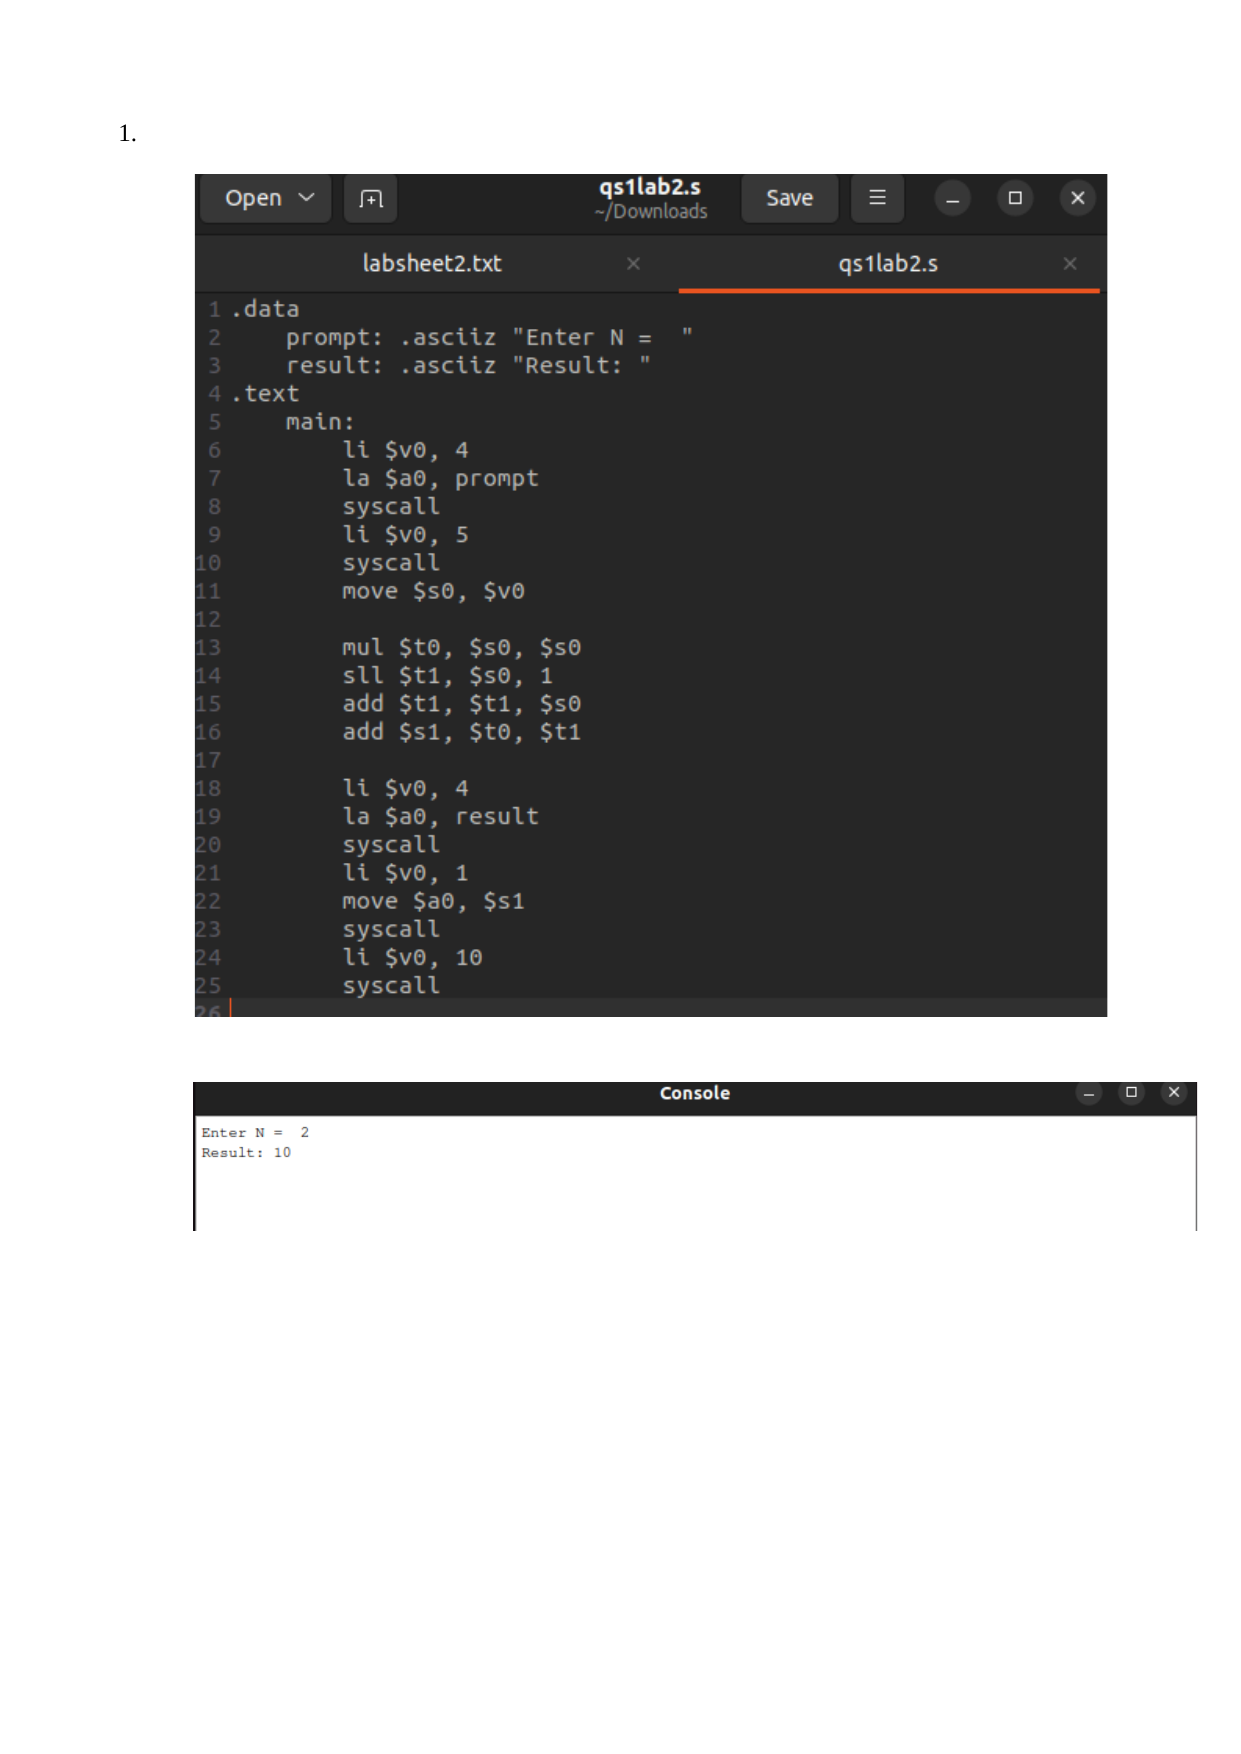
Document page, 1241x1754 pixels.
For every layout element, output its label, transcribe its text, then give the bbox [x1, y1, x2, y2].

text 1. [118, 118, 1122, 147]
picture [193, 1082, 1198, 1231]
picture [194, 174, 1108, 1017]
